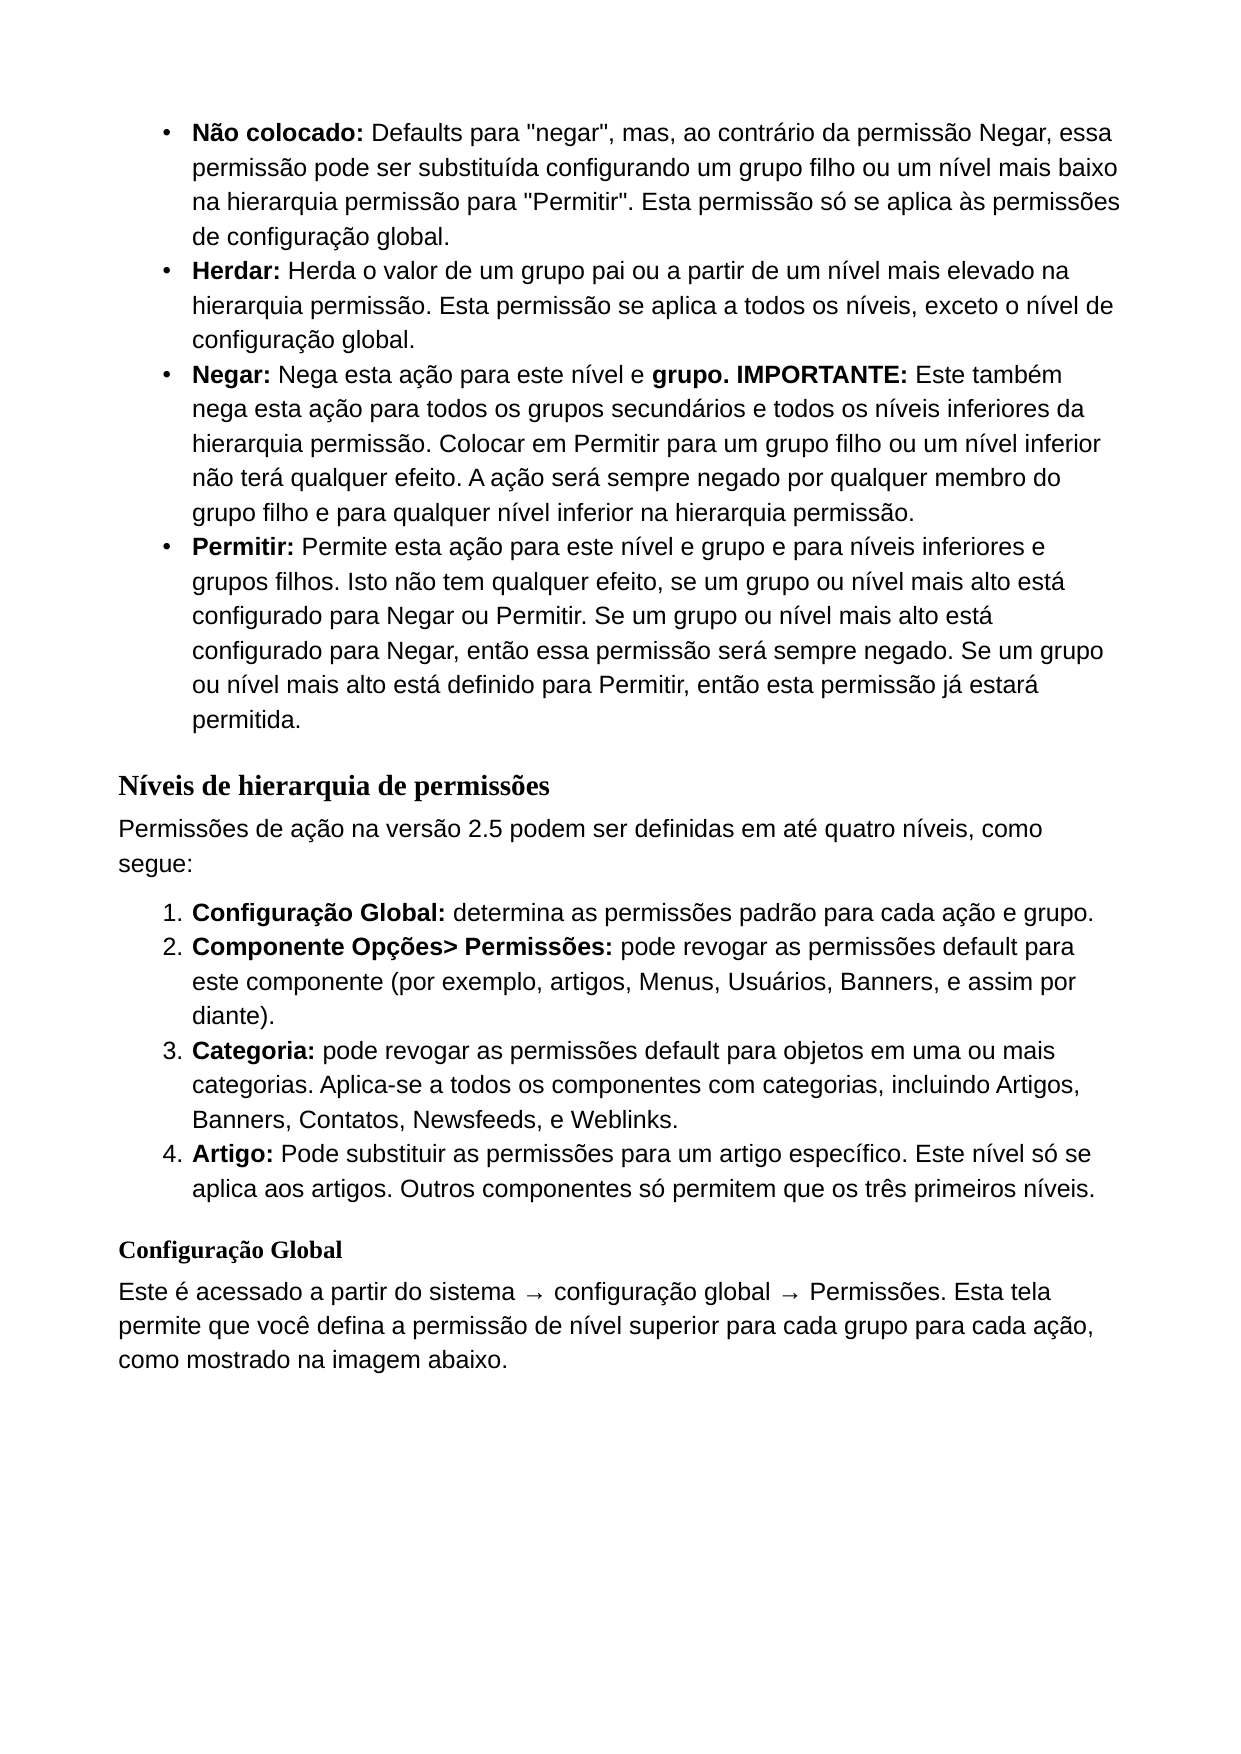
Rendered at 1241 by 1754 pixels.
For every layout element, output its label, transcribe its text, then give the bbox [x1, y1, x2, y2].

list Herdar: Herda o valor de um grupo pai ou a partir de um nível mais elevado na hierarquia permissão. Esta permissão se aplica a todos os níveis, exceto o nível de configuração global. [162, 256, 1122, 354]
subtitle Níveis de hierarquia de permissões [118, 768, 1122, 802]
list Configuração Global: determina as permissões padrão para cada ação e grupo. [162, 898, 1122, 927]
list Não colocado: Defaults para "negar", mas, ao contrário da permissão Negar, essa permissão pode ser substituída configurando um grupo filho ou um nível mais baixo na hierarquia permissão para "Permitir". Esta permissão só se aplica às permissões de configuração global. [162, 118, 1122, 250]
list Negar: Nega esta ação para este nível e grupo. IMPORTANTE: Este também nega esta ação para todos os grupos secundários e todos os níveis inferiores da hierarquia permissão. Colocar em Permitir para um grupo filho ou um nível inferior não terá qualquer efeito. A ação será sempre negado por qualquer membro do grupo filho e para qualquer nível inferior na hierarquia permissão. [162, 360, 1122, 526]
list Artigo: Pode substituir as permissões para um artigo específico. Este nível só se aplica aos artigos. Outros componentes só permitem que os três primeiros níveis. [162, 1139, 1122, 1202]
text Permissões de ação na versão 2.5 podem ser definidas em até quatro níveis, como segue: [118, 814, 1122, 878]
list Categoria: pode revogar as permissões default para objetos em uma ou mais categorias. Aplica-se a todos os componentes com categorias, incluindo Artigos, Banners, Contatos, Newsfeeds, e Weblinks. [162, 1036, 1122, 1133]
subtitle Configuração Global [118, 1235, 1122, 1264]
list Componente Opções> Permissões: pode revogar as permissões default para este componente (por exemplo, artigos, Menus, Usuários, Banners, e assim por diante). [162, 932, 1122, 1030]
text Este é acessado a partir do sistema → configuração global → Permissões. Esta tela permite que você defina a permissão de nível superior para cada grupo para cada ação, como mostrado na imagem abaixo. [118, 1277, 1122, 1374]
list Permitir: Permite esta ação para este nível e grupo e para níveis inferiores e grupos filhos. Isto não tem qualquer efeito, se um grupo ou nível mais alto está configurado para Negar ou Permitir. Se um grupo ou nível mais alto está configurado para Negar, então essa permissão será sempre negado. Se um grupo ou nível mais alto está definido para Permitir, então esta permissão já estará permitida. [162, 532, 1122, 733]
